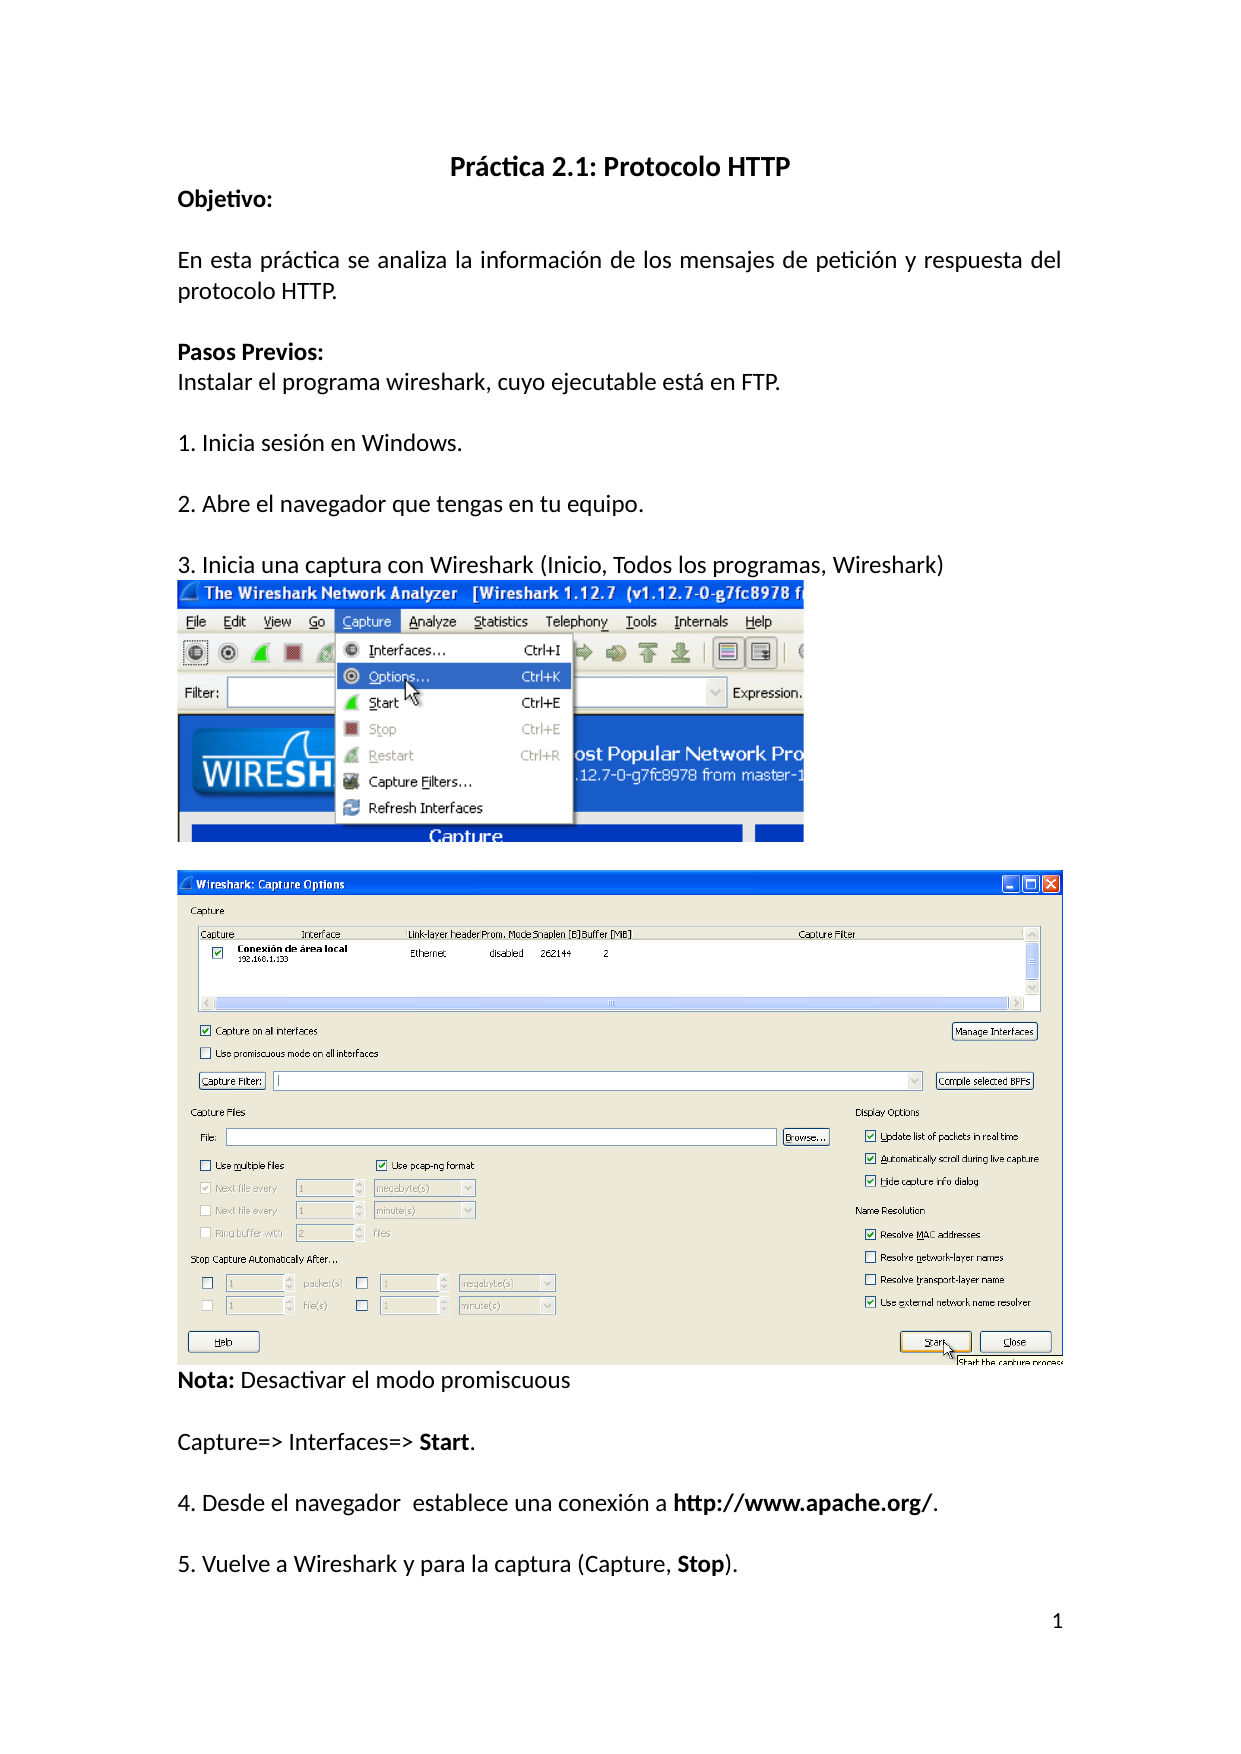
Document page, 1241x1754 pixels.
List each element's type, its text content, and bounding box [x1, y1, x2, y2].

text 1. Inicia sesión en Windows. [177, 427, 1063, 458]
text 4. Desde el navegador establece una conexión a http://www.apache.org/. [177, 1487, 1063, 1517]
text Objetivo: [177, 183, 1063, 214]
text 2. Abre el navegador que tengas en tu equipo. [177, 488, 1063, 519]
text Práctica 2.1: Protocolo HTTP [177, 148, 1063, 183]
text 3. Inicia una captura con Wireshark (Inicio, Todos los programas, Wireshark) [177, 549, 1063, 580]
text En esta práctica se analiza la información de los mensajes de petición y respuesta del protocolo HTTP. [177, 244, 1063, 305]
text Capture=> Interfaces=> Start. [177, 1426, 1063, 1456]
text Instalar el programa wireshark, cuyo ejecutable está en FTP. [177, 366, 1063, 397]
text Nota: Desactivar el modo promiscuous [177, 1365, 1063, 1395]
text 5. Vuelve a Wireshark y para la captura (Capture, Stop). [177, 1548, 1063, 1578]
text Pasos Previos: [177, 336, 1063, 366]
